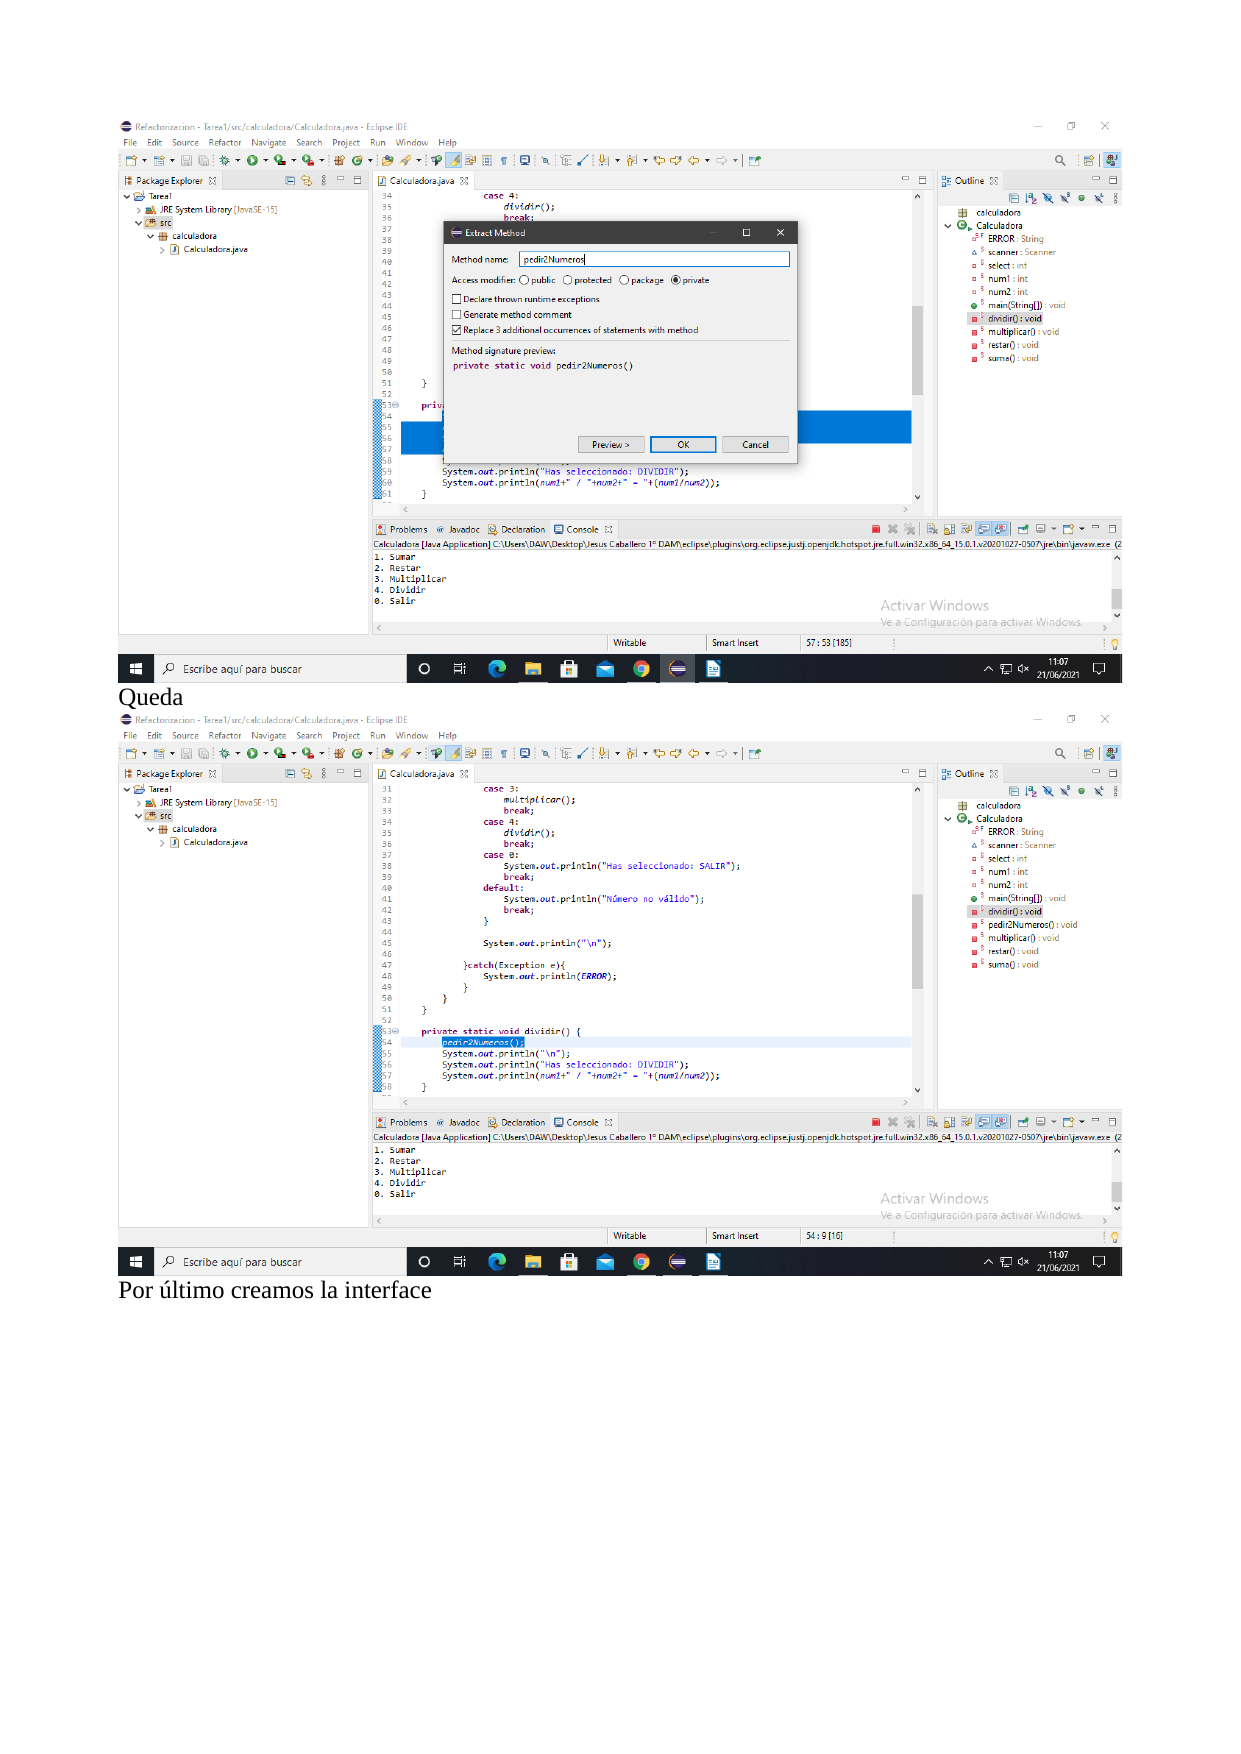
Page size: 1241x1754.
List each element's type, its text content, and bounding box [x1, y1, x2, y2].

picture [118, 711, 1123, 1276]
text Por último creamos la interface [118, 1276, 1122, 1304]
picture [118, 118, 1123, 683]
text Queda [118, 683, 1122, 711]
